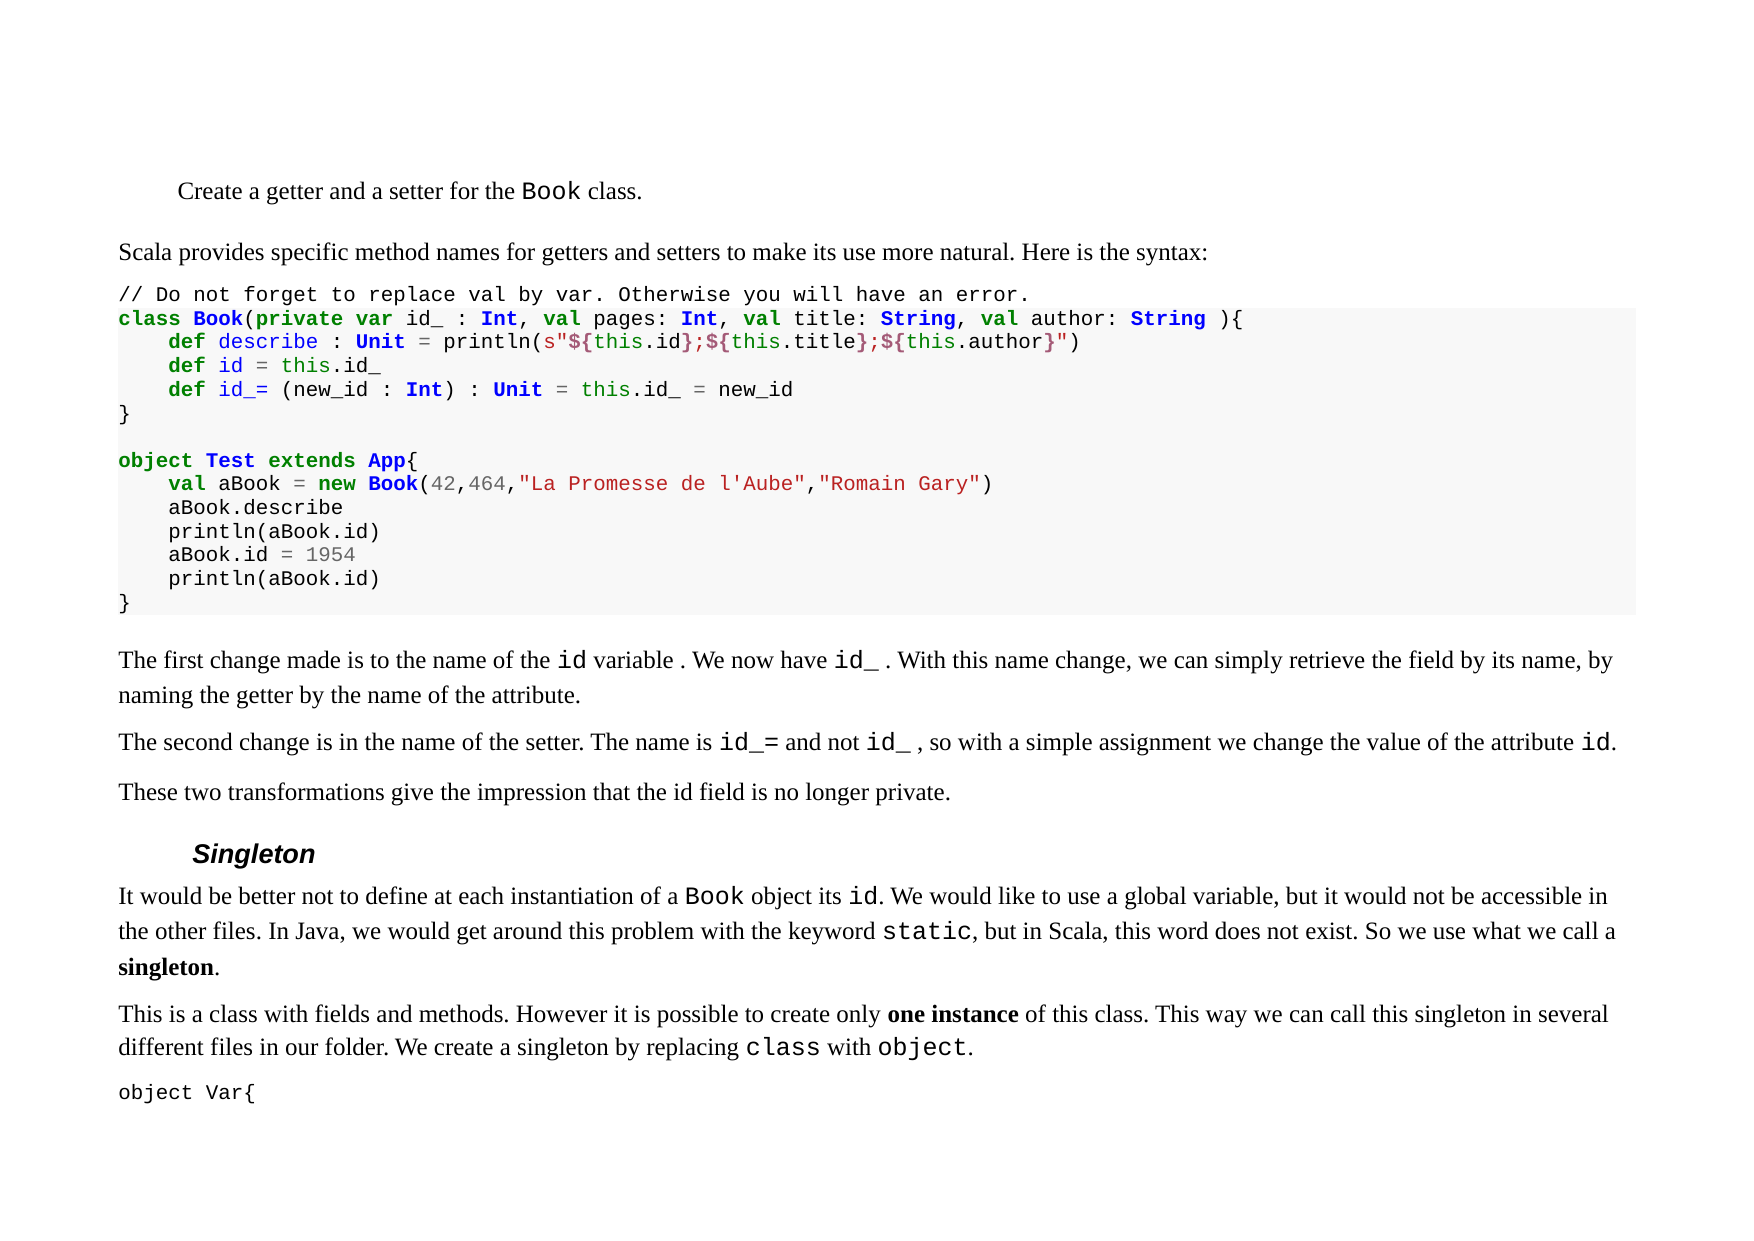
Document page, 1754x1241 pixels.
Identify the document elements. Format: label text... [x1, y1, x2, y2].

text aBook.id = 1954 [118, 544, 1636, 568]
text The second change is in the name of the setter. The name is id_= and not id_ , so with a simple assignment we change the value of the attribute id. [118, 727, 1636, 758]
text Scala provides specific method names for getters and setters to make its use more natural. Here is the syntax: [118, 237, 1636, 265]
text class Book(private var id_ : Int, val pages: Int, val title: String, val author: String ){ [118, 308, 1636, 332]
text def id_= (new_id : Int) : Unit = this.id_ = new_id [118, 379, 1636, 402]
text This is a class with fields and methods. However it is possible to create only one instance of this class. This way we can call this singleton in several different files in our folder. We create a singleton by replacing class with object. [118, 999, 1636, 1063]
text def id = this.id_ [118, 355, 1636, 379]
text } [118, 592, 1636, 615]
text object Test extends App{ [118, 450, 1636, 473]
text Create a getter and a setter for the Book class. [177, 176, 1577, 207]
text val aBook = new Book(42,464,"La Promesse de l'Aube","Romain Gary") [118, 473, 1636, 497]
text } [118, 402, 1636, 426]
text println(aBook.id) [118, 521, 1636, 544]
text It would be better not to define at each instantiation of a Book object its id. We would like to use a global variable, but it would not be accessible in the other files. In Java, we would get around this problem with the keyword static, but in Scala, this word does not exist. So we use what we call a singleton. [118, 881, 1636, 980]
text println(aBook.id) [118, 568, 1636, 592]
text aBook.describe [118, 497, 1636, 521]
text object Var{ [118, 1082, 1636, 1106]
text // Do not forget to replace val by var. Otherwise you will have an error. [118, 284, 1636, 308]
text def describe : Unit = println(s"${this.id};${this.title};${this.author}") [118, 332, 1636, 355]
text These two transformations give the impression that the id field is no longer private. [118, 777, 1636, 806]
subtitle Singleton [118, 838, 1636, 869]
text The first change made is to the name of the id variable . We now have id_ . With this name change, we can simply retrieve the field by its name, by naming the getter by the name of the attribute. [118, 645, 1636, 709]
